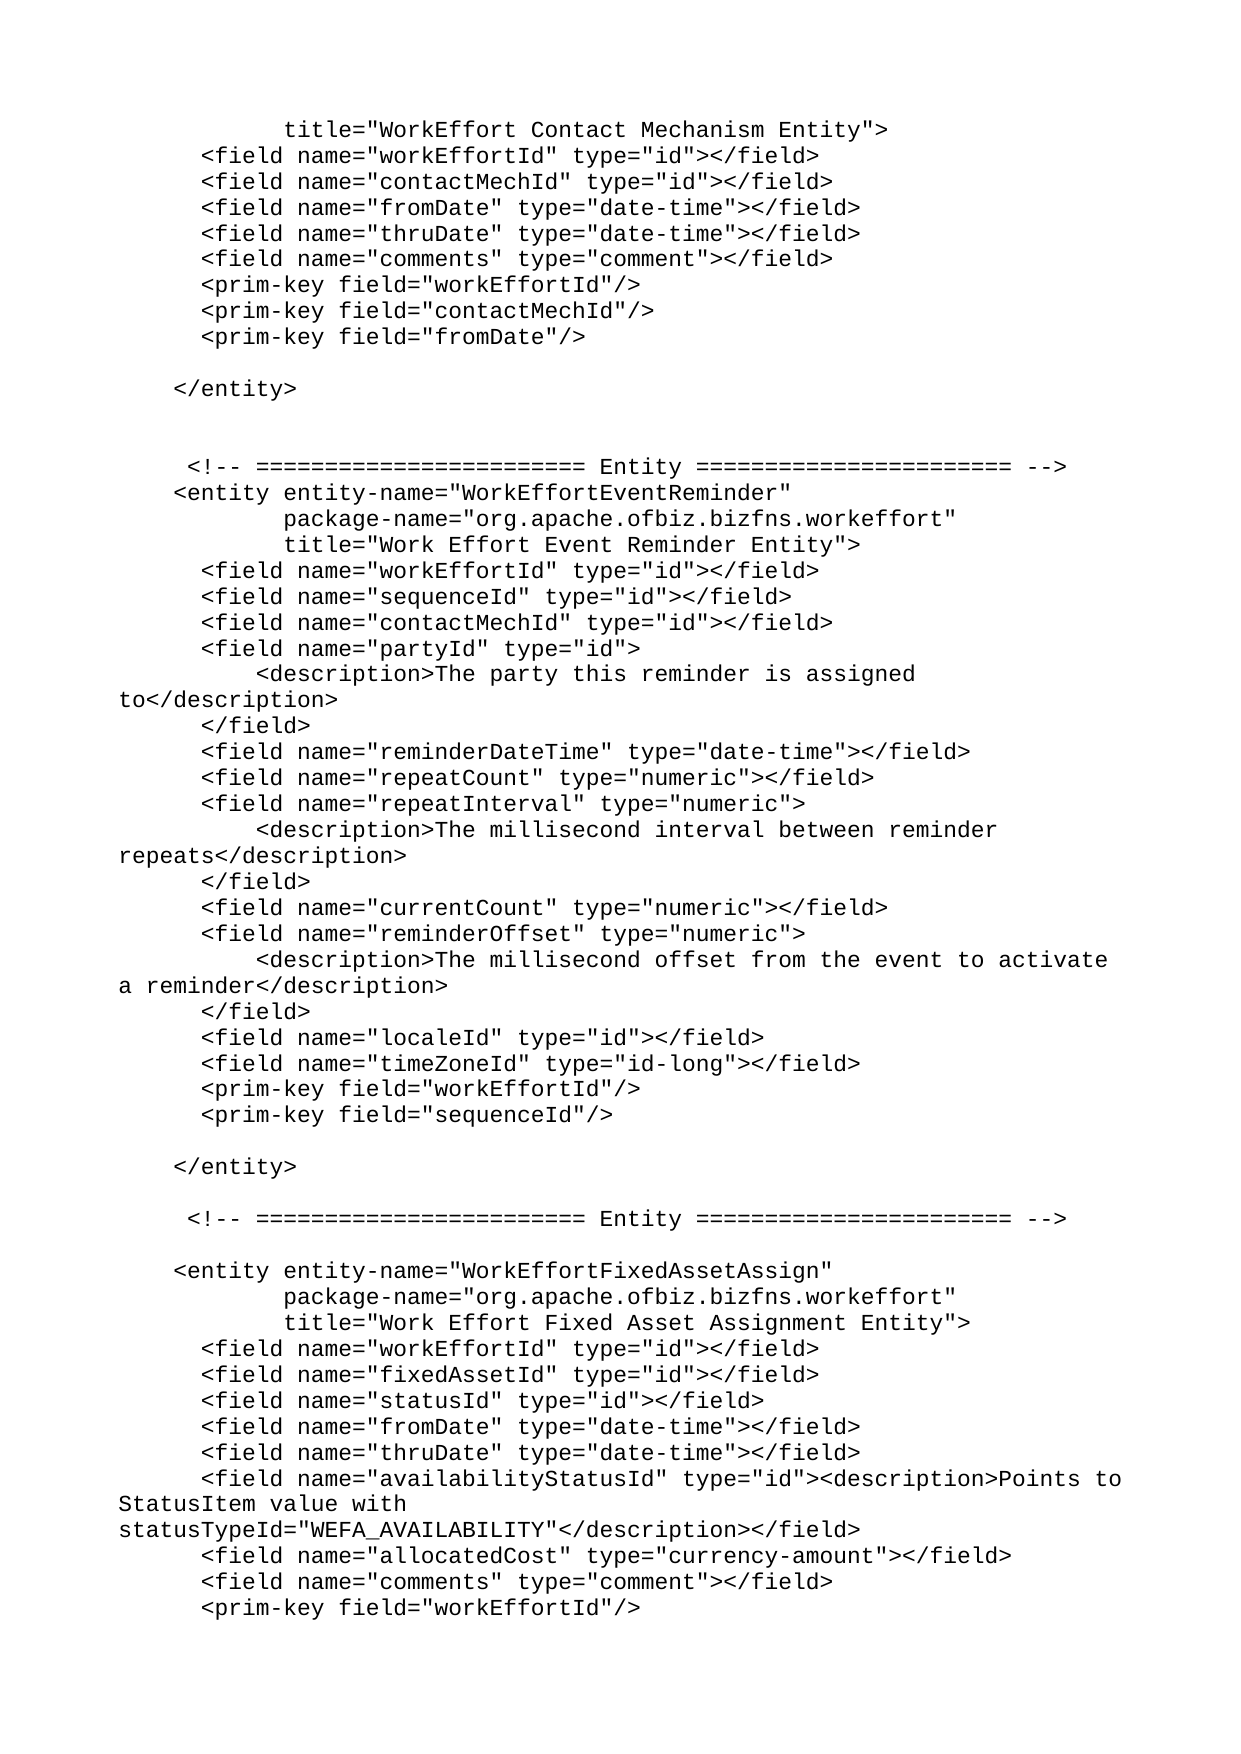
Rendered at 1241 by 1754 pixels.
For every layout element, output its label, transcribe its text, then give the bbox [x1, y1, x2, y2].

text <field name="reminderOffset" type="numeric"> [118, 922, 1122, 948]
text <description>The millisecond interval between reminder repeats</description> [118, 818, 1122, 870]
text <!-- ======================== Entity ======================= --> [118, 455, 1122, 481]
text <prim-key field="sequenceId"/> [118, 1104, 1122, 1130]
text title="WorkEffort Contact Mechanism Entity"> [118, 118, 1122, 144]
text <description>The party this reminder is assigned to</description> [118, 663, 1122, 715]
text </entity> [118, 377, 1122, 403]
text <field name="repeatCount" type="numeric"></field> [118, 767, 1122, 792]
text <field name="workEffortId" type="id"></field> [118, 559, 1122, 585]
text <prim-key field="workEffortId"/> [118, 1078, 1122, 1104]
text <field name="partyId" type="id"> [118, 637, 1122, 663]
text <field name="currentCount" type="numeric"></field> [118, 896, 1122, 922]
text <field name="statusId" type="id"></field> [118, 1389, 1122, 1415]
text <description>The millisecond offset from the event to activate a reminder</description> [118, 948, 1122, 1000]
text </entity> [118, 1156, 1122, 1182]
text <!-- ======================== Entity ======================= --> [118, 1207, 1122, 1233]
text <field name="sequenceId" type="id"></field> [118, 585, 1122, 611]
text <field name="availabilityStatusId" type="id"><description>Points to StatusItem value with statusTypeId="WEFA_AVAILABILITY"</description></field> [118, 1467, 1122, 1545]
text <field name="reminderDateTime" type="date-time"></field> [118, 741, 1122, 767]
text <field name="contactMechId" type="id"></field> [118, 611, 1122, 637]
text <field name="fixedAssetId" type="id"></field> [118, 1363, 1122, 1389]
text <field name="thruDate" type="date-time"></field> [118, 1441, 1122, 1467]
text <prim-key field="fromDate"/> [118, 326, 1122, 352]
text <prim-key field="workEffortId"/> [118, 274, 1122, 300]
text </field> [118, 1000, 1122, 1026]
text <field name="fromDate" type="date-time"></field> [118, 196, 1122, 222]
text <field name="workEffortId" type="id"></field> [118, 1337, 1122, 1363]
text <entity entity-name="WorkEffortFixedAssetAssign" [118, 1259, 1122, 1285]
text title="Work Effort Event Reminder Entity"> [118, 533, 1122, 559]
text <field name="allocatedCost" type="currency-amount"></field> [118, 1545, 1122, 1571]
text <field name="workEffortId" type="id"></field> [118, 144, 1122, 170]
text <prim-key field="contactMechId"/> [118, 300, 1122, 326]
text </field> [118, 870, 1122, 896]
text <field name="contactMechId" type="id"></field> [118, 170, 1122, 196]
text <field name="repeatInterval" type="numeric"> [118, 792, 1122, 818]
text <field name="localeId" type="id"></field> [118, 1026, 1122, 1052]
text <prim-key field="workEffortId"/> [118, 1597, 1122, 1622]
text </field> [118, 715, 1122, 741]
text package-name="org.apache.ofbiz.bizfns.workeffort" [118, 1285, 1122, 1311]
text title="Work Effort Fixed Asset Assignment Entity"> [118, 1311, 1122, 1337]
text package-name="org.apache.ofbiz.bizfns.workeffort" [118, 507, 1122, 533]
text <field name="timeZoneId" type="id-long"></field> [118, 1052, 1122, 1078]
text <field name="thruDate" type="date-time"></field> [118, 222, 1122, 248]
text <field name="comments" type="comment"></field> [118, 1571, 1122, 1597]
text <field name="comments" type="comment"></field> [118, 248, 1122, 274]
text <field name="fromDate" type="date-time"></field> [118, 1415, 1122, 1441]
text <entity entity-name="WorkEffortEventReminder" [118, 481, 1122, 507]
